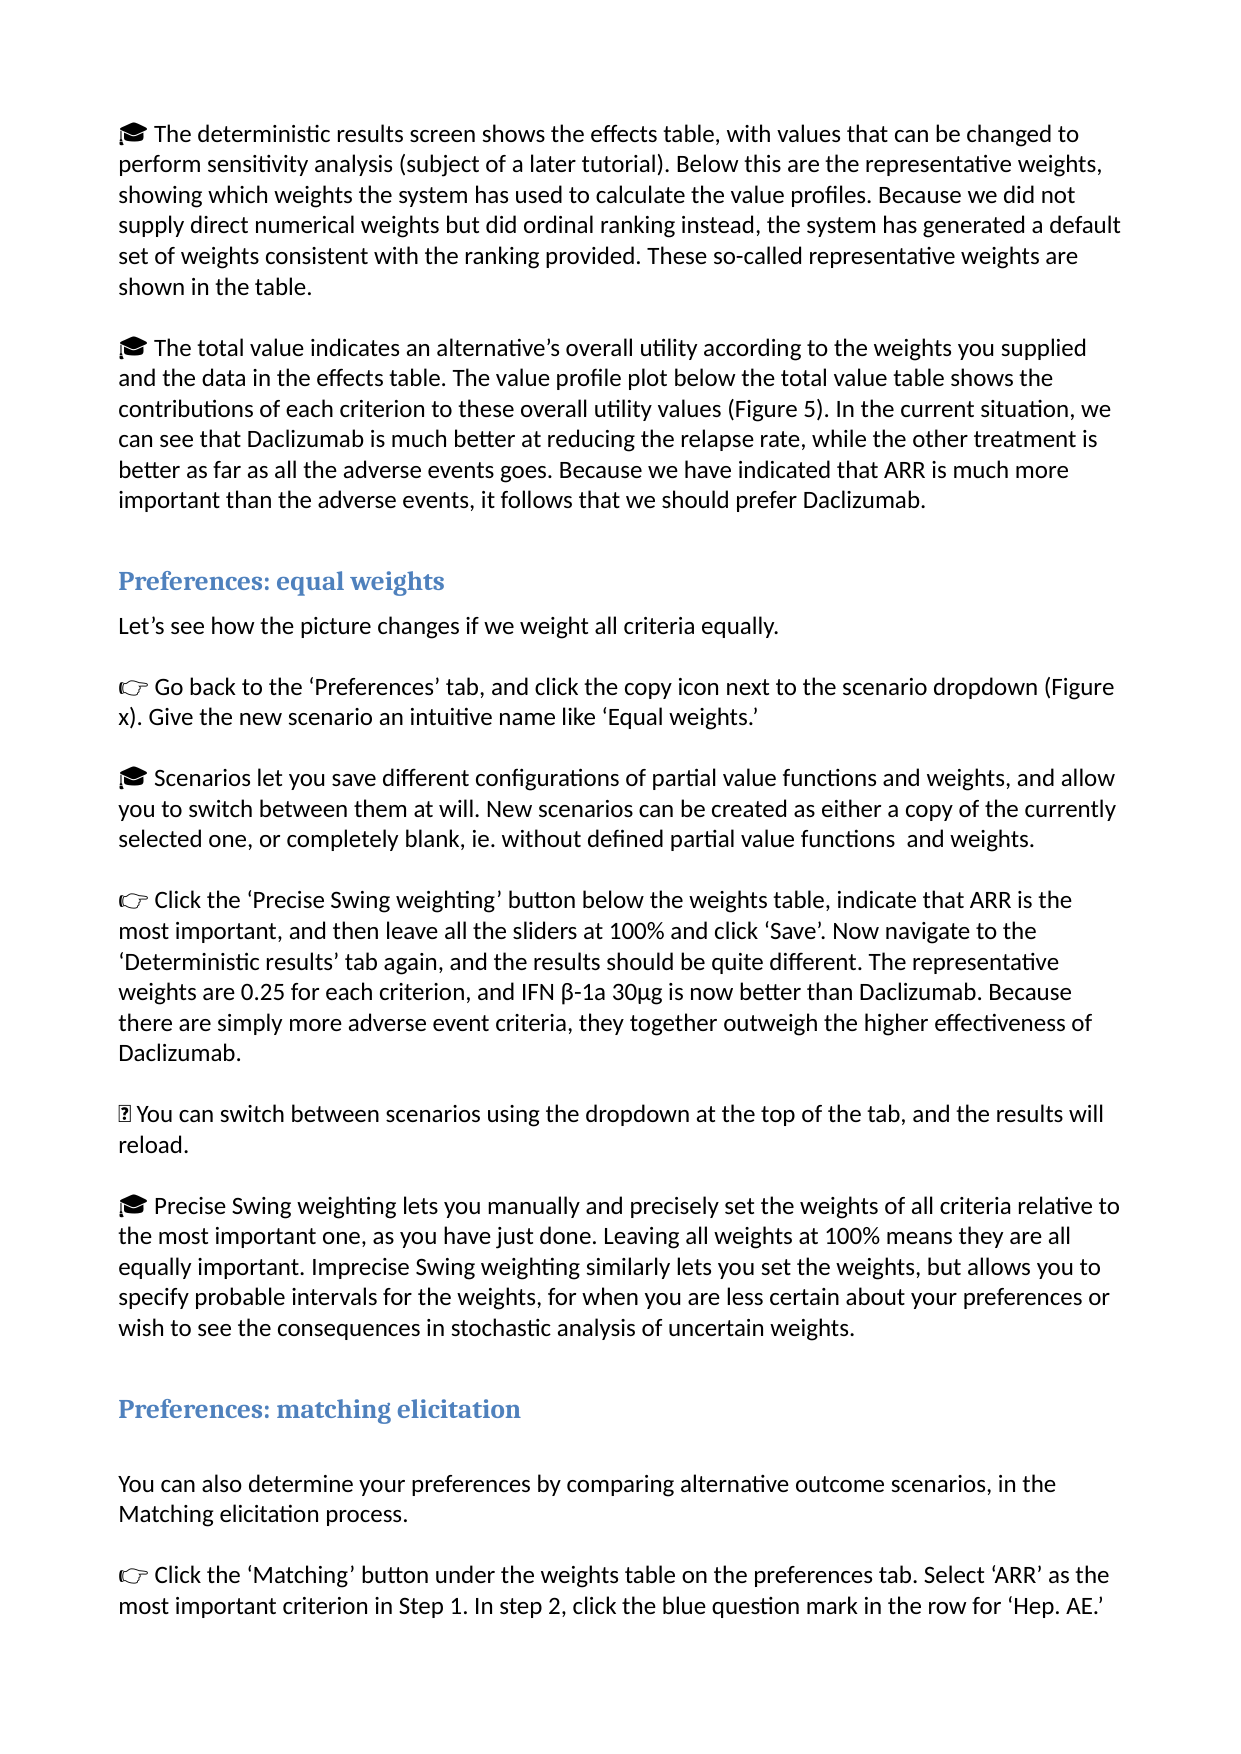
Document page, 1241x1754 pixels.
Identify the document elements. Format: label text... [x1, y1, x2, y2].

text 👉 Click the ‘Matching’ button under the weights table on the preferences tab. Select ‘ARR’ as the most important criterion in Step 1. In step 2, click the blue question mark in the row for ‘Hep. AE.’ [118, 1559, 1122, 1621]
text 👉 Click the ‘Precise Swing weighting’ button below the weights table, indicate that ARR is the most important, and then leave all the sliders at 100% and click ‘Save’. Now navigate to the ‘Deterministic results’ tab again, and the results should be quite different. The representative weights are 0.25 for each criterion, and IFN β-1a 30µg is now better than Daclizumab. Because there are simply more adverse event criteria, they together outweigh the higher effectiveness of Daclizumab. [118, 884, 1122, 1068]
subtitle Preferences: matching elicitation [118, 1394, 1122, 1425]
text You can also determine your preferences by comparing alternative outcome scenarios, in the Matching elicitation process. [118, 1468, 1122, 1529]
text 🎓 The total value indicates an alternative’s overall utility according to the weights you supplied and the data in the effects table. The value profile plot below the total value table shows the contributions of each criterion to these overall utility values (Figure 5). In the current situation, we can see that Daclizumab is much better at reducing the relapse rate, while the other treatment is better as far as all the adverse events goes. Because we have indicated that ARR is much more important than the adverse events, it follows that we should prefer Daclizumab. [118, 332, 1122, 515]
subtitle Preferences: equal weights [118, 566, 1122, 597]
text Let’s see how the picture changes if we weight all criteria equally. [118, 610, 1122, 640]
text 💡 You can switch between scenarios using the dropdown at the top of the tab, and the results will reload. [118, 1098, 1122, 1159]
text 🎓 Precise Swing weighting lets you manually and precisely set the weights of all criteria relative to the most important one, as you have just done. Leaving all weights at 100% means they are all equally important. Imprecise Swing weighting similarly lets you set the weights, but allows you to specify probable intervals for the weights, for when you are less certain about your preferences or wish to see the consequences in stochastic analysis of uncertain weights. [118, 1190, 1122, 1342]
text 👉 Go back to the ‘Preferences’ tab, and click the copy icon next to the scenario dropdown (Figure x). Give the new scenario an intuitive name like ‘Equal weights.’ [118, 671, 1122, 732]
text 🎓 The deterministic results screen shows the effects table, with values that can be changed to perform sensitivity analysis (subject of a later tutorial). Below this are the representative weights, showing which weights the system has used to calculate the value profiles. Because we did not supply direct numerical weights but did ordinal ranking instead, the system has generated a default set of weights consistent with the ranking provided. These so-called representative weights are shown in the table. [118, 118, 1122, 301]
text 🎓 Scenarios let you save different configurations of partial value functions and weights, and allow you to switch between them at will. New scenarios can be created as either a copy of the currently selected one, or completely blank, ie. without defined partial value functions and weights. [118, 762, 1122, 854]
